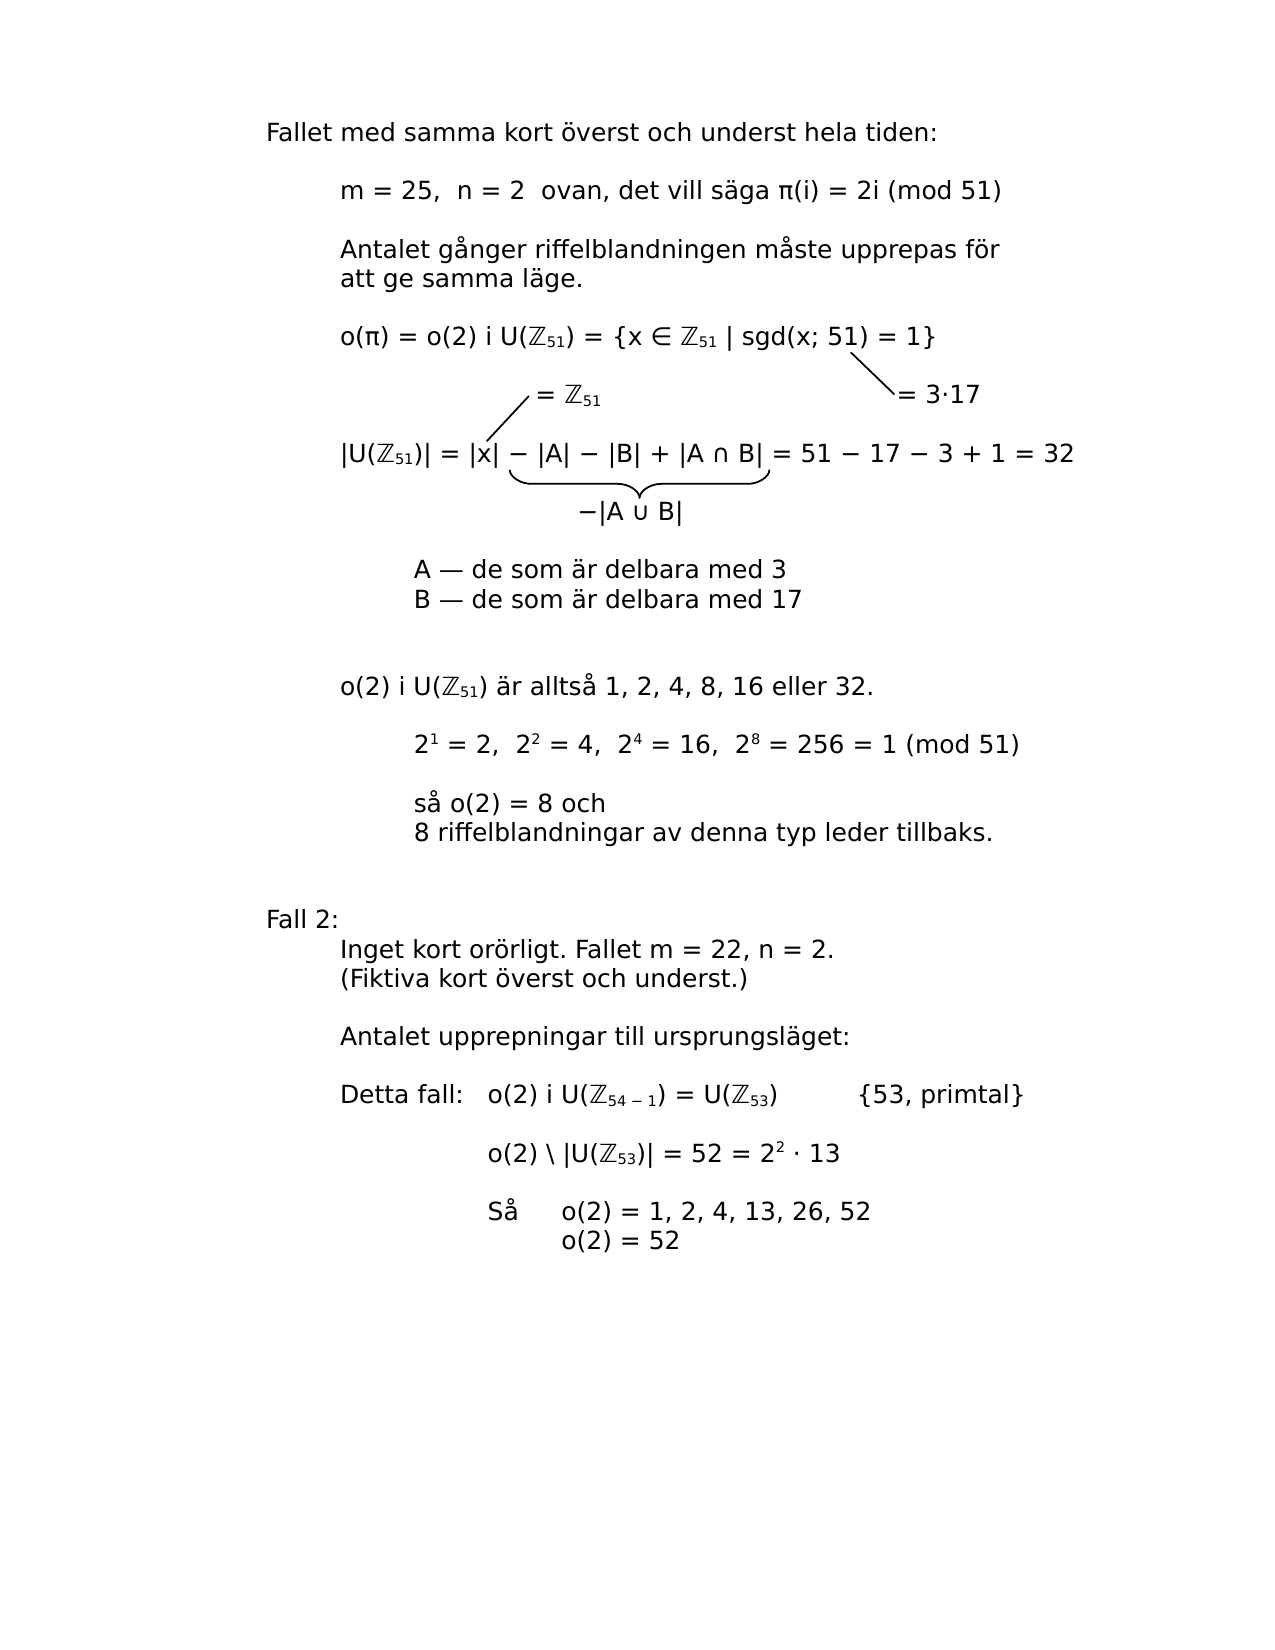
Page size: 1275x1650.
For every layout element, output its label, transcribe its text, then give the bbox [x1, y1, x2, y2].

text Inget kort orörligt. Fallet m = 22, n = 2. [118, 935, 1157, 964]
text = ℤ51 = 3⋅17 [118, 381, 1157, 410]
text Fallet med samma kort överst och underst hela tiden: [118, 118, 1157, 147]
text 21 = 2, 22 = 4, 24 = 16, 28 = 256 = 1 (mod 51) [118, 731, 1157, 760]
text A — de som är delbara med 3 [118, 556, 1157, 585]
text Fall 2: [118, 906, 1157, 935]
text Antalet gånger riffelblandningen måste upprepas för [118, 235, 1157, 264]
text |U(ℤ51)| = |x| − |A| − |B| + |A ∩ B| = 51 − 17 − 3 + 1 = 32 [118, 439, 1157, 468]
text −|A ∪ B| [118, 497, 1157, 526]
text o(2) = 52 [118, 1226, 1157, 1256]
text att ge samma läge. [118, 264, 1157, 293]
text B — de som är delbara med 17 [118, 585, 1157, 614]
text 8 riffelblandningar av denna typ leder tillbaks. [118, 818, 1157, 847]
text o(2) i U(ℤ51) är alltså 1, 2, 4, 8, 16 eller 32. [118, 672, 1157, 701]
text Detta fall: o(2) i U(ℤ54 − 1) = U(ℤ53) {53, primtal} [118, 1081, 1157, 1110]
text o(π) = o(2) i U(ℤ51) = {x ∈ ℤ51 | sgd(x; 51) = 1} [118, 322, 1157, 351]
text Antalet upprepningar till ursprungsläget: [118, 1022, 1157, 1051]
text m = 25, n = 2 ovan, det vill säga π(i) = 2i (mod 51) [118, 176, 1157, 206]
text så o(2) = 8 och [118, 789, 1157, 818]
text o(2) \ |U(ℤ53)| = 52 = 22 ⋅ 13 [118, 1139, 1157, 1168]
text (Fiktiva kort överst och underst.) [118, 964, 1157, 993]
text Så o(2) = 1, 2, 4, 13, 26, 52 [118, 1197, 1157, 1226]
